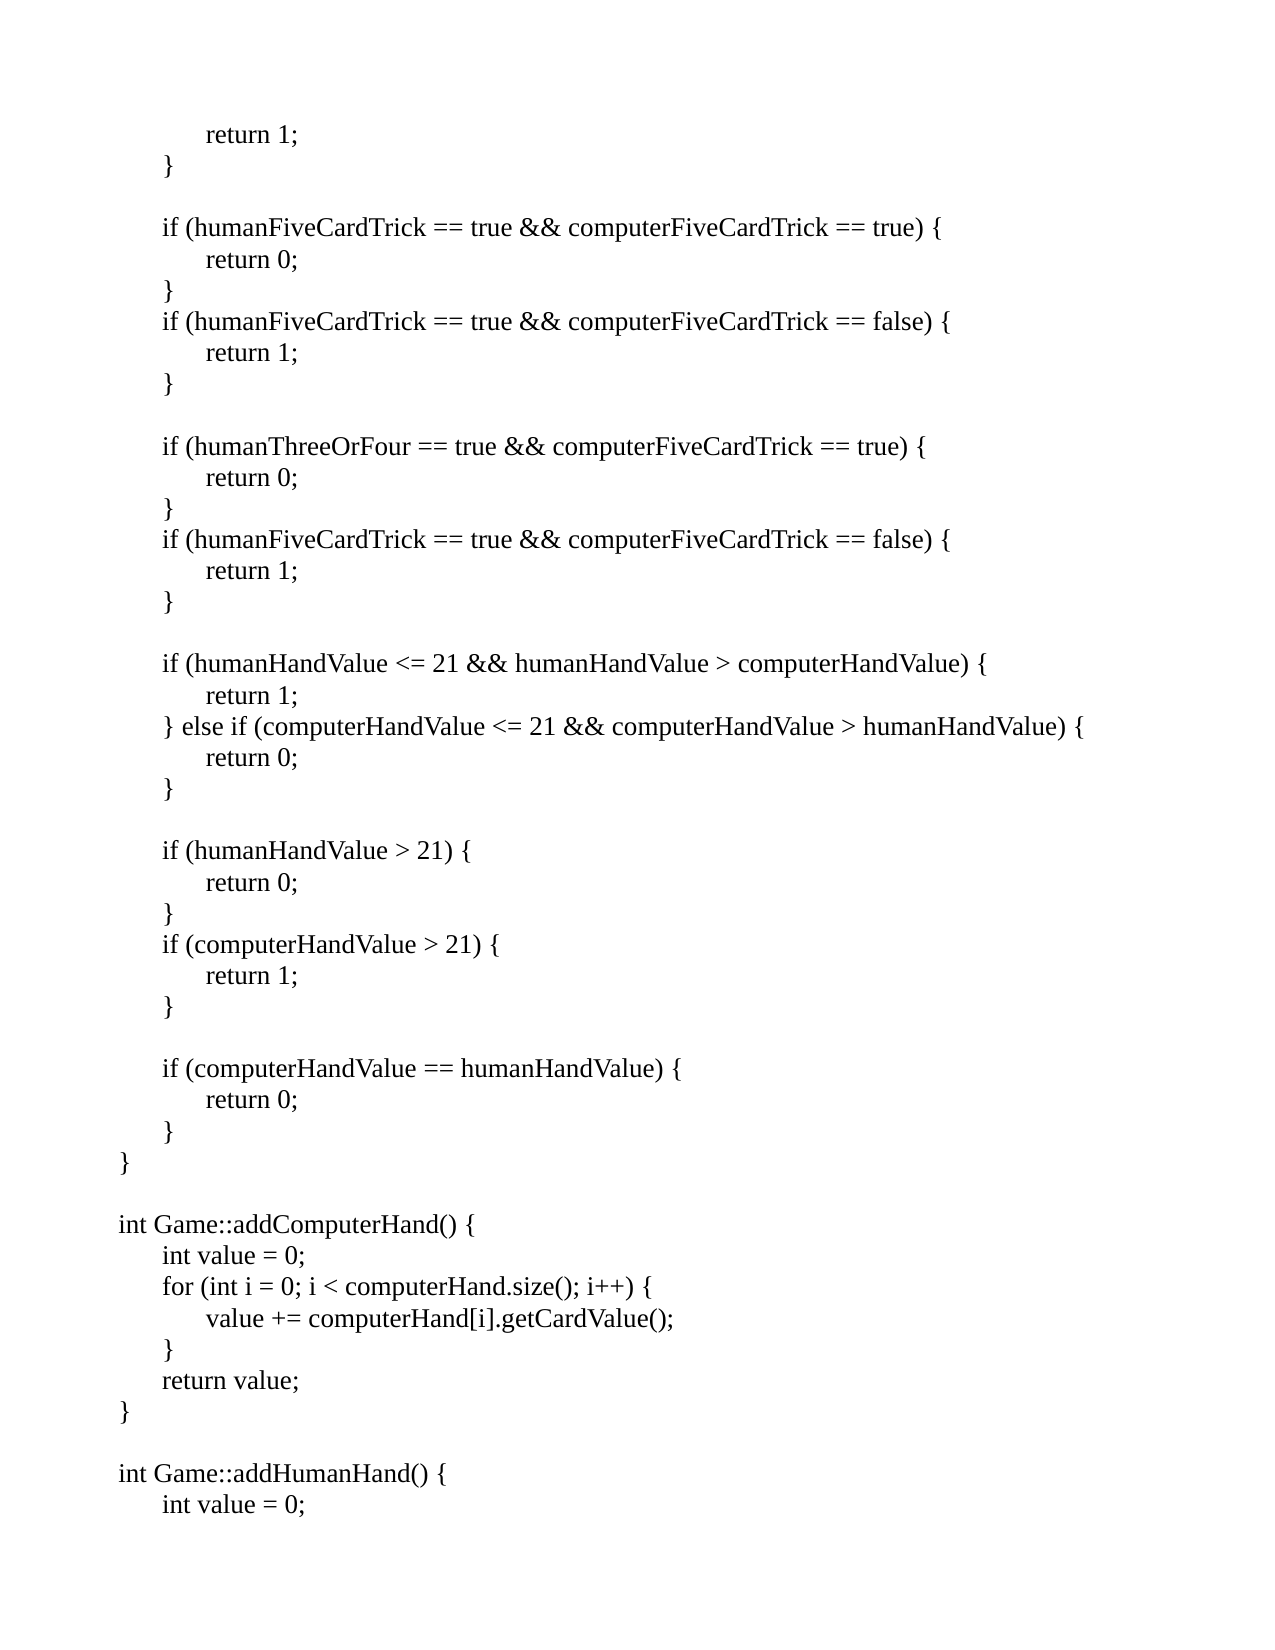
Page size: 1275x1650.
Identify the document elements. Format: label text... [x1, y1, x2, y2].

text return value; [118, 1364, 1157, 1395]
text } [118, 1395, 1157, 1426]
text return 1; [118, 554, 1157, 585]
text } [118, 492, 1157, 523]
text } [118, 585, 1157, 616]
text } [118, 367, 1157, 398]
text return 0; [118, 243, 1157, 274]
text return 0; [118, 1084, 1157, 1115]
text if (humanHandValue > 21) { [118, 834, 1157, 866]
text if (humanFiveCardTrick == true && computerFiveCardTrick == true) { [118, 212, 1157, 243]
text int value = 0; [118, 1239, 1157, 1271]
text return 0; [118, 866, 1157, 897]
text } [118, 772, 1157, 803]
text return 1; [118, 679, 1157, 710]
text return 0; [118, 461, 1157, 492]
text } [118, 1115, 1157, 1146]
text if (computerHandValue > 21) { [118, 928, 1157, 959]
text if (humanThreeOrFour == true && computerFiveCardTrick == true) { [118, 429, 1157, 461]
text int Game::addHumanHand() { [118, 1457, 1157, 1488]
text } [118, 274, 1157, 305]
text if (humanHandValue <= 21 && humanHandValue > computerHandValue) { [118, 648, 1157, 679]
text } else if (computerHandValue <= 21 && computerHandValue > humanHandValue) { [118, 710, 1157, 741]
text value += computerHand[i].getCardValue(); [118, 1302, 1157, 1333]
text return 0; [118, 741, 1157, 772]
text } [118, 149, 1157, 180]
text int value = 0; [118, 1488, 1157, 1520]
text } [118, 1146, 1157, 1177]
text } [118, 990, 1157, 1021]
text } [118, 897, 1157, 928]
text return 1; [118, 336, 1157, 367]
text if (humanFiveCardTrick == true && computerFiveCardTrick == false) { [118, 305, 1157, 336]
text if (computerHandValue == humanHandValue) { [118, 1052, 1157, 1084]
text } [118, 1333, 1157, 1364]
text int Game::addComputerHand() { [118, 1208, 1157, 1239]
text for (int i = 0; i < computerHand.size(); i++) { [118, 1271, 1157, 1302]
text return 1; [118, 118, 1157, 149]
text if (humanFiveCardTrick == true && computerFiveCardTrick == false) { [118, 523, 1157, 554]
text return 1; [118, 959, 1157, 990]
